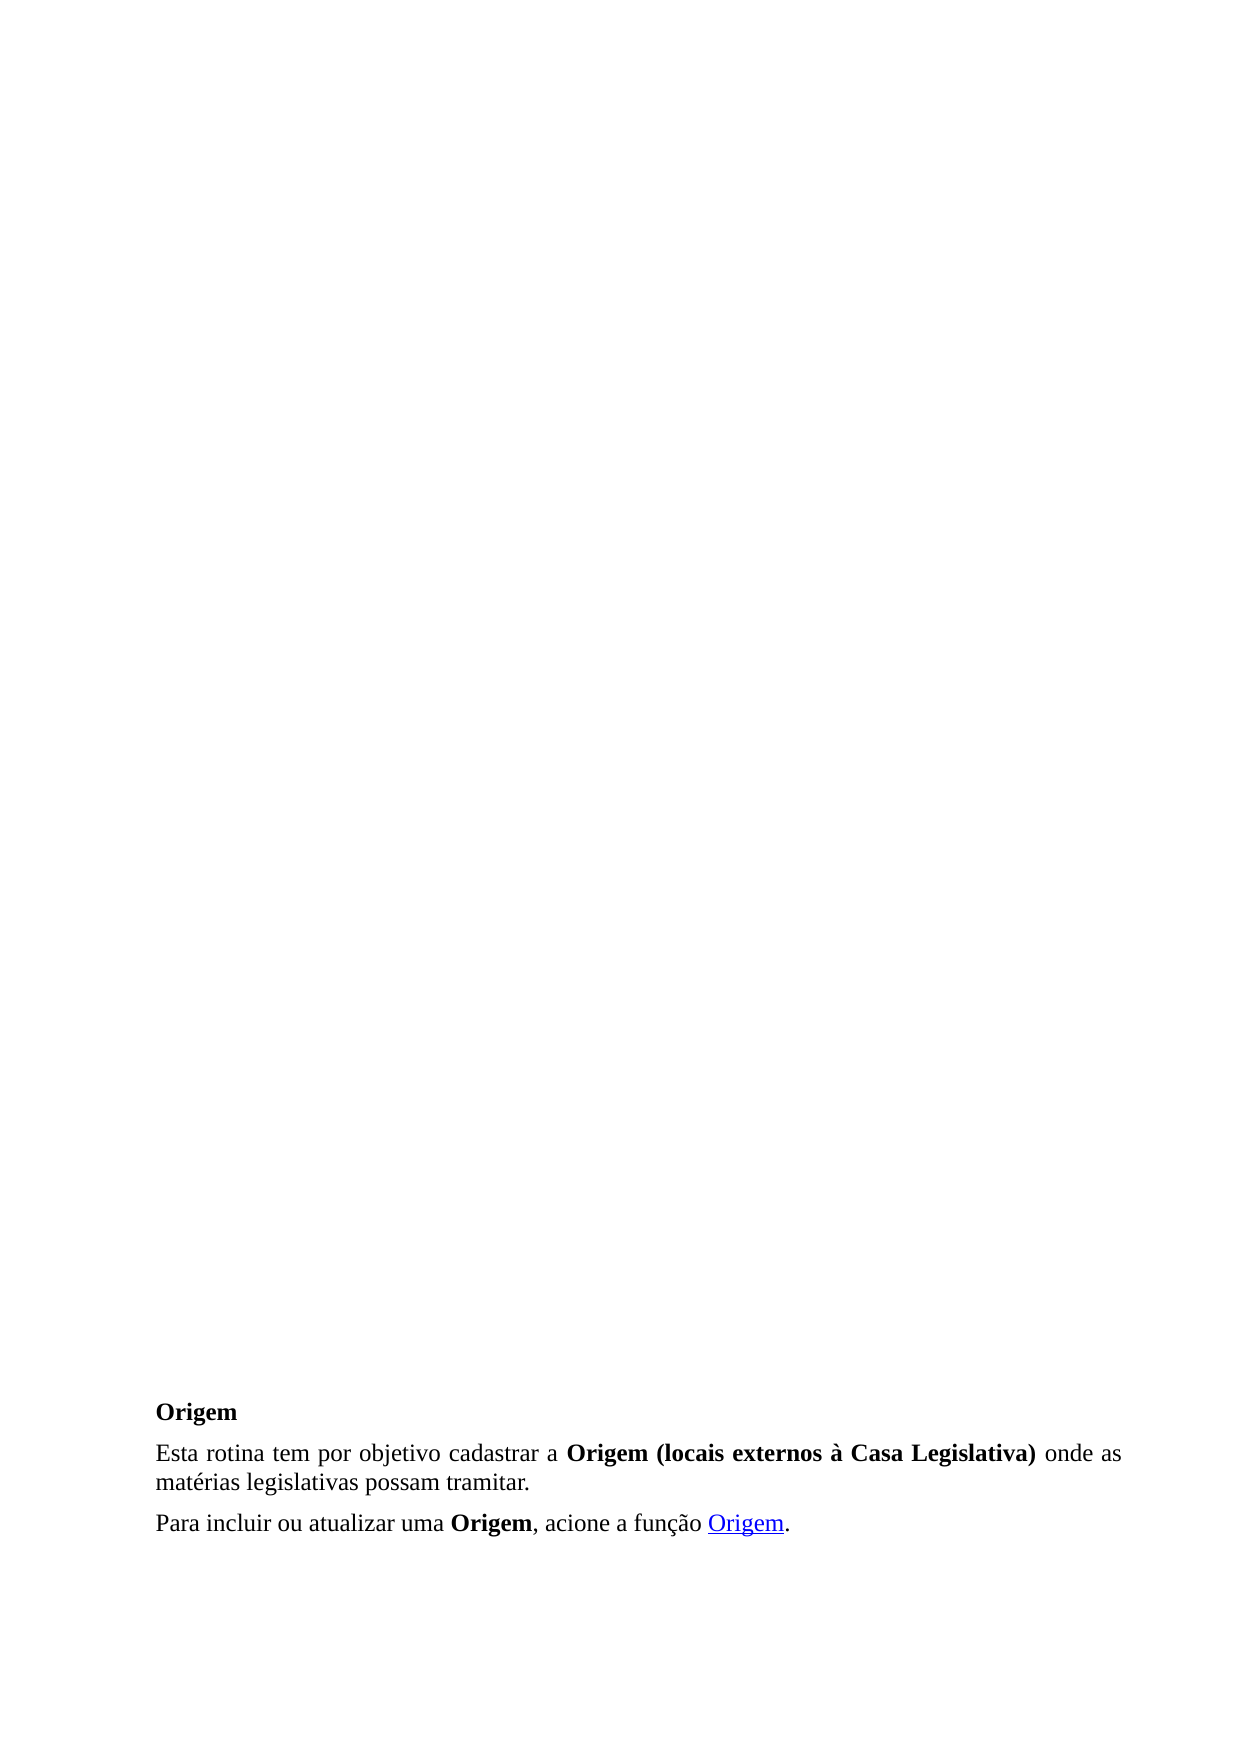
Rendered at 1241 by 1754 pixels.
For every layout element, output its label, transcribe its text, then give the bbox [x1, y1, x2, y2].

list Esta rotina tem por objetivo cadastrar a Origem (locais externos à Casa Legislativa) onde as matérias legislativas possam tramitar. [155, 1438, 1122, 1496]
list Para incluir ou atualizar uma Origem, acione a função Origem. [155, 1508, 1122, 1537]
list Origem [155, 1397, 1122, 1426]
